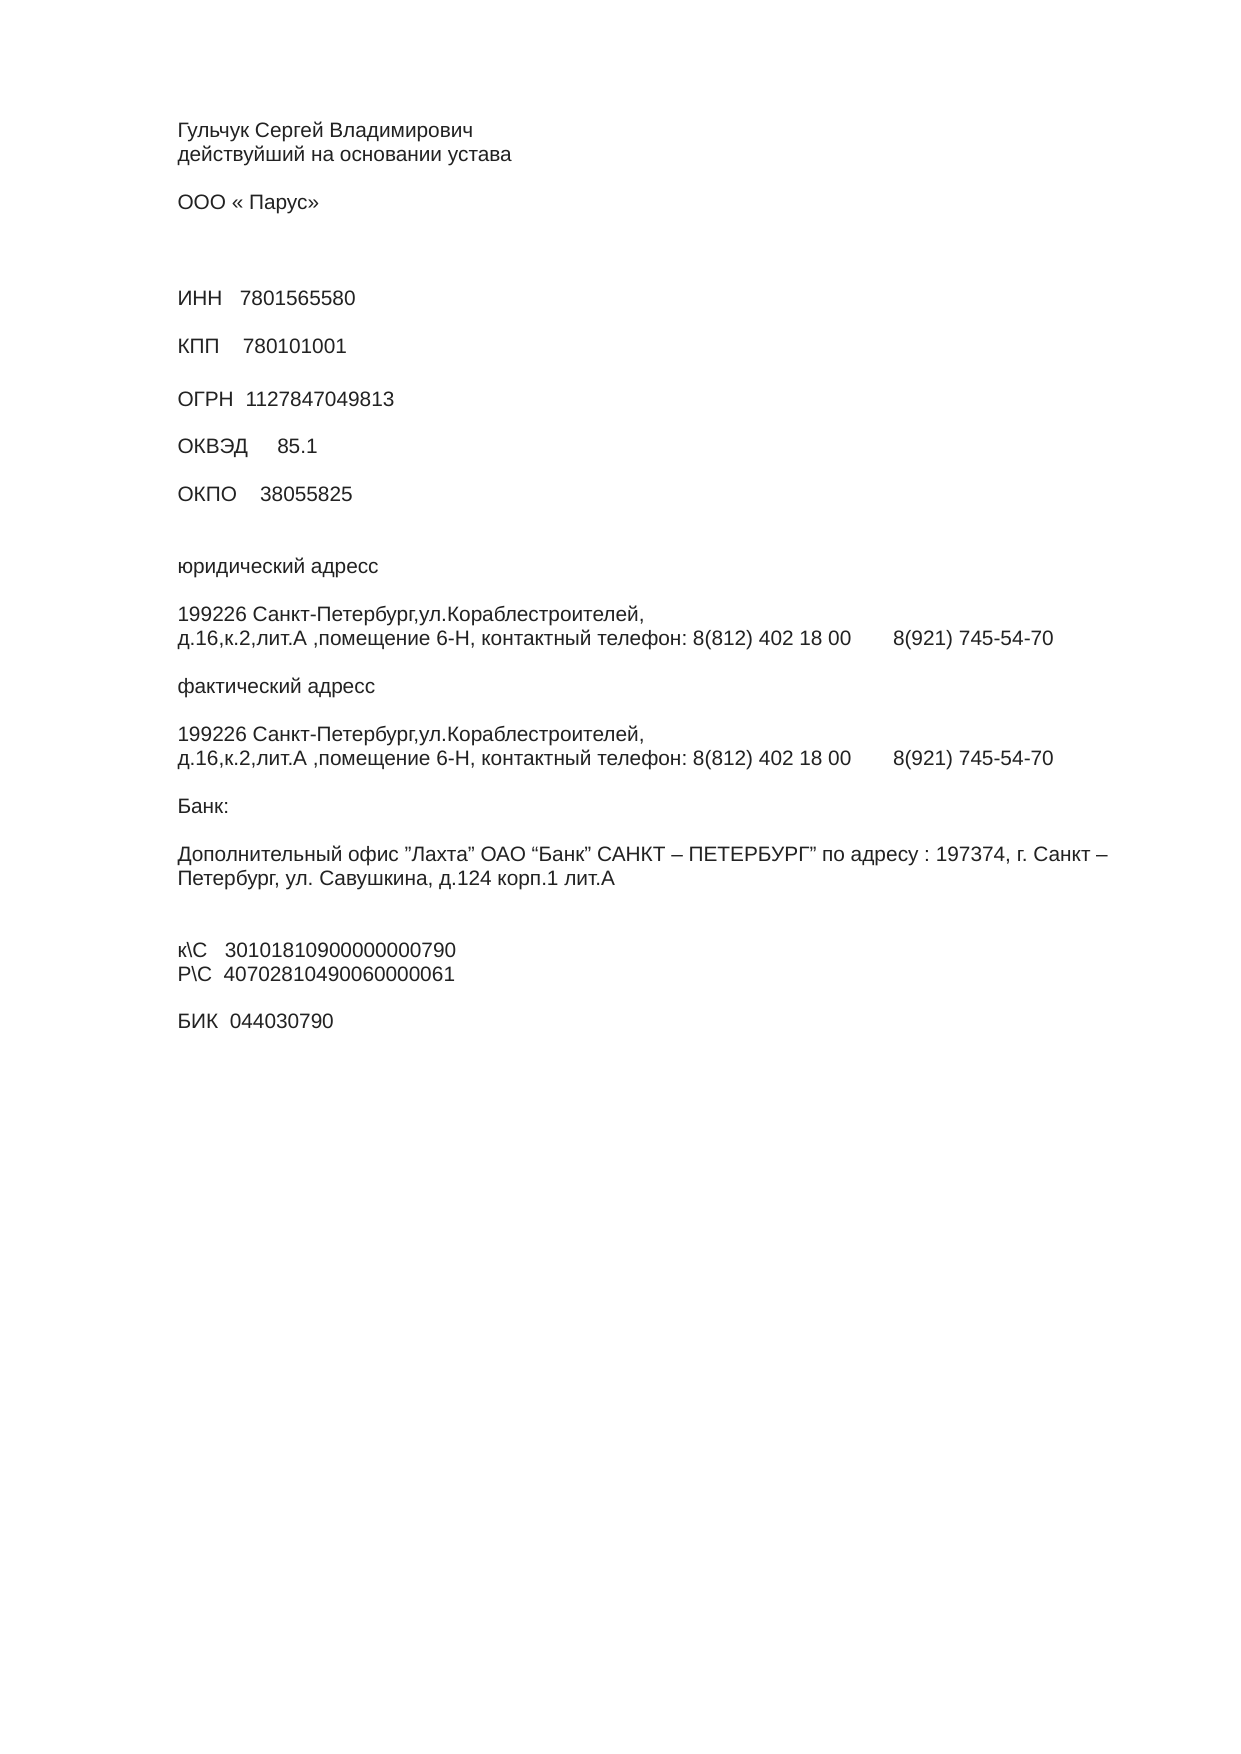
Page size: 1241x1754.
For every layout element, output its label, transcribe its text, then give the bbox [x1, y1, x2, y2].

text 199226 Санкт-Петербург,ул.Кораблестроителей, [177, 602, 1152, 626]
text ИНН 7801565580 [177, 286, 1152, 310]
text Р\С 40702810490060000061 [177, 961, 1152, 985]
text Гульчук Сергей Владимирович [177, 118, 1152, 142]
text фактический адресс [177, 674, 1152, 698]
text 199226 Санкт-Петербург,ул.Кораблестроителей, [177, 722, 1152, 746]
text ОГРН 1127847049813 [177, 386, 1152, 410]
text КПП 780101001 [177, 334, 1152, 358]
text действуйший на основании устава [177, 142, 1152, 166]
text ООО « Парус» [177, 190, 1152, 214]
text д.16,к.2,лит.А ,помещение 6-Н, контактный телефон: 8(812) 402 18 00 8(921) 745-54-70 [177, 746, 1152, 770]
text к\С 30101810900000000790 [177, 937, 1152, 961]
text ОКВЭД 85.1 [177, 434, 1152, 458]
text юридический адресс [177, 554, 1152, 578]
text ОКПО 38055825 [177, 482, 1152, 506]
text Дополнительный офис ”Лахта” ОАО “Банк” САНКТ – ПЕТЕРБУРГ” по адресу : 197374, г. Санкт – Петербург, ул. Савушкина, д.124 корп.1 лит.А [177, 842, 1152, 889]
text БИК 044030790 [177, 1009, 1152, 1033]
text д.16,к.2,лит.А ,помещение 6-Н, контактный телефон: 8(812) 402 18 00 8(921) 745-54-70 [177, 626, 1152, 650]
text Банк: [177, 794, 1152, 818]
